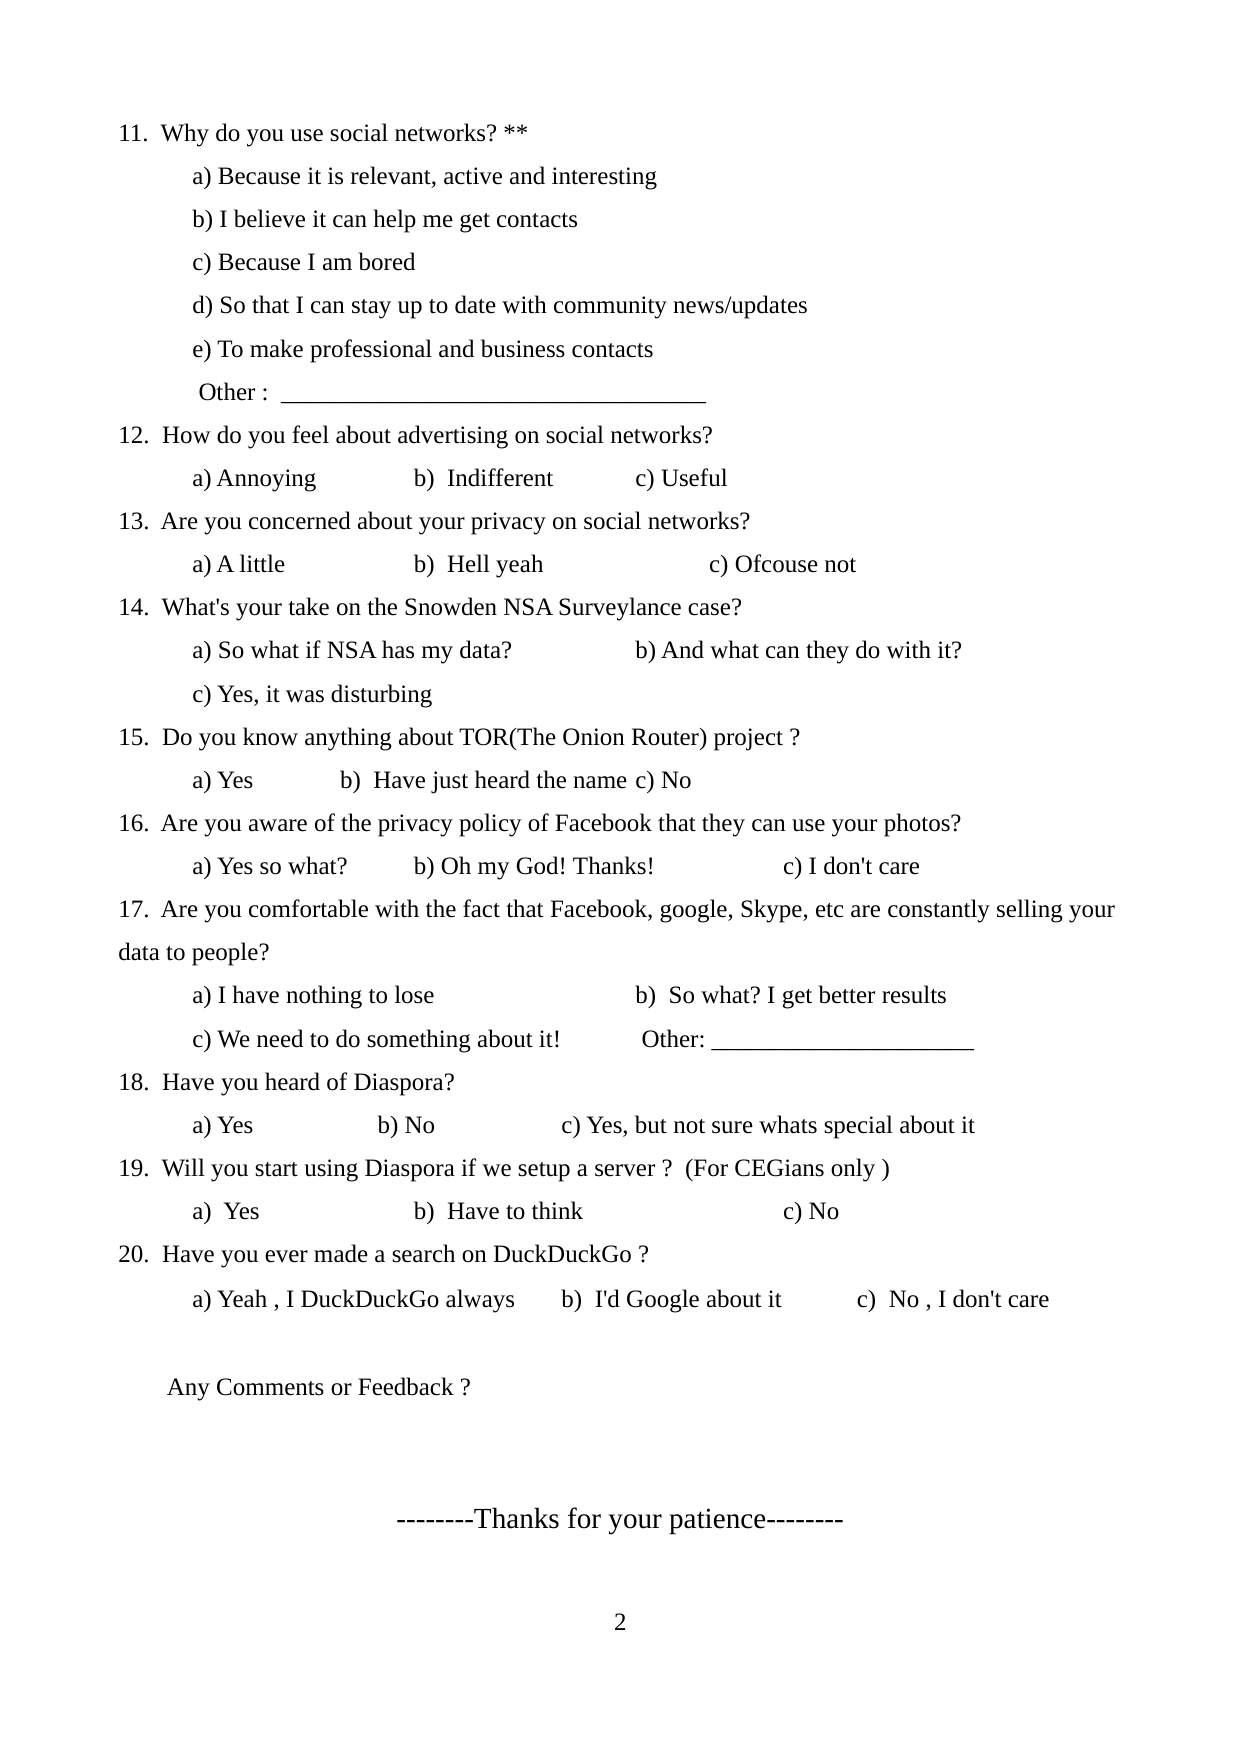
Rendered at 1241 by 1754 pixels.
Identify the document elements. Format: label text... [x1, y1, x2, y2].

text a) Yes b) Have just heard the name c) No [118, 765, 1122, 794]
text Other : __________________________________ [118, 377, 1122, 406]
text c) Because I am bored [118, 247, 1122, 276]
text a) Annoying b) Indifferent c) Useful [118, 463, 1122, 492]
text 18. Have you heard of Diaspora? [118, 1067, 1122, 1096]
text a) Because it is relevant, active and interesting [118, 161, 1122, 190]
text b) I believe it can help me get contacts [118, 204, 1122, 233]
text a) So what if NSA has my data? b) And what can they do with it? [118, 636, 1122, 664]
text 15. Do you know anything about TOR(The Onion Router) project ? [118, 722, 1122, 751]
text 20. Have you ever made a search on DuckDuckGo ? [118, 1239, 1122, 1268]
text 16. Are you aware of the privacy policy of Facebook that they can use your photos? [118, 808, 1122, 837]
text 19. Will you start using Diaspora if we setup a server ? (For CEGians only ) [118, 1153, 1122, 1182]
text a) Yes b) No c) Yes, but not sure whats special about it [118, 1110, 1122, 1139]
text c) Yes, it was disturbing [118, 679, 1122, 707]
text 12. How do you feel about advertising on social networks? [118, 420, 1122, 449]
text e) To make professional and business contacts [118, 334, 1122, 362]
text 17. Are you comfortable with the fact that Facebook, google, Skype, etc are constantly selling your data to people? [118, 894, 1122, 966]
text 13. Are you concerned about your privacy on social networks? [118, 506, 1122, 535]
text a) Yeah , I DuckDuckGo always b) I'd Google about it c) No , I don't care [118, 1282, 1122, 1314]
text a) I have nothing to lose b) So what? I get better results [118, 981, 1122, 1009]
text a) A little b) Hell yeah c) Ofcouse not [118, 549, 1122, 578]
text Any Comments or Feedback ? [118, 1372, 1122, 1401]
text d) So that I can stay up to date with community news/updates [118, 291, 1122, 319]
text 11. Why do you use social networks? ** [118, 118, 1122, 147]
text 14. What's your take on the Snowden NSA Surveylance case? [118, 592, 1122, 621]
text --------Thanks for your patience-------- [118, 1502, 1122, 1535]
text a) Yes b) Have to think c) No [118, 1196, 1122, 1225]
text a) Yes so what? b) Oh my God! Thanks! c) I don't care [118, 851, 1122, 880]
text c) We need to do something about it! Other: _____________________ [118, 1024, 1122, 1052]
